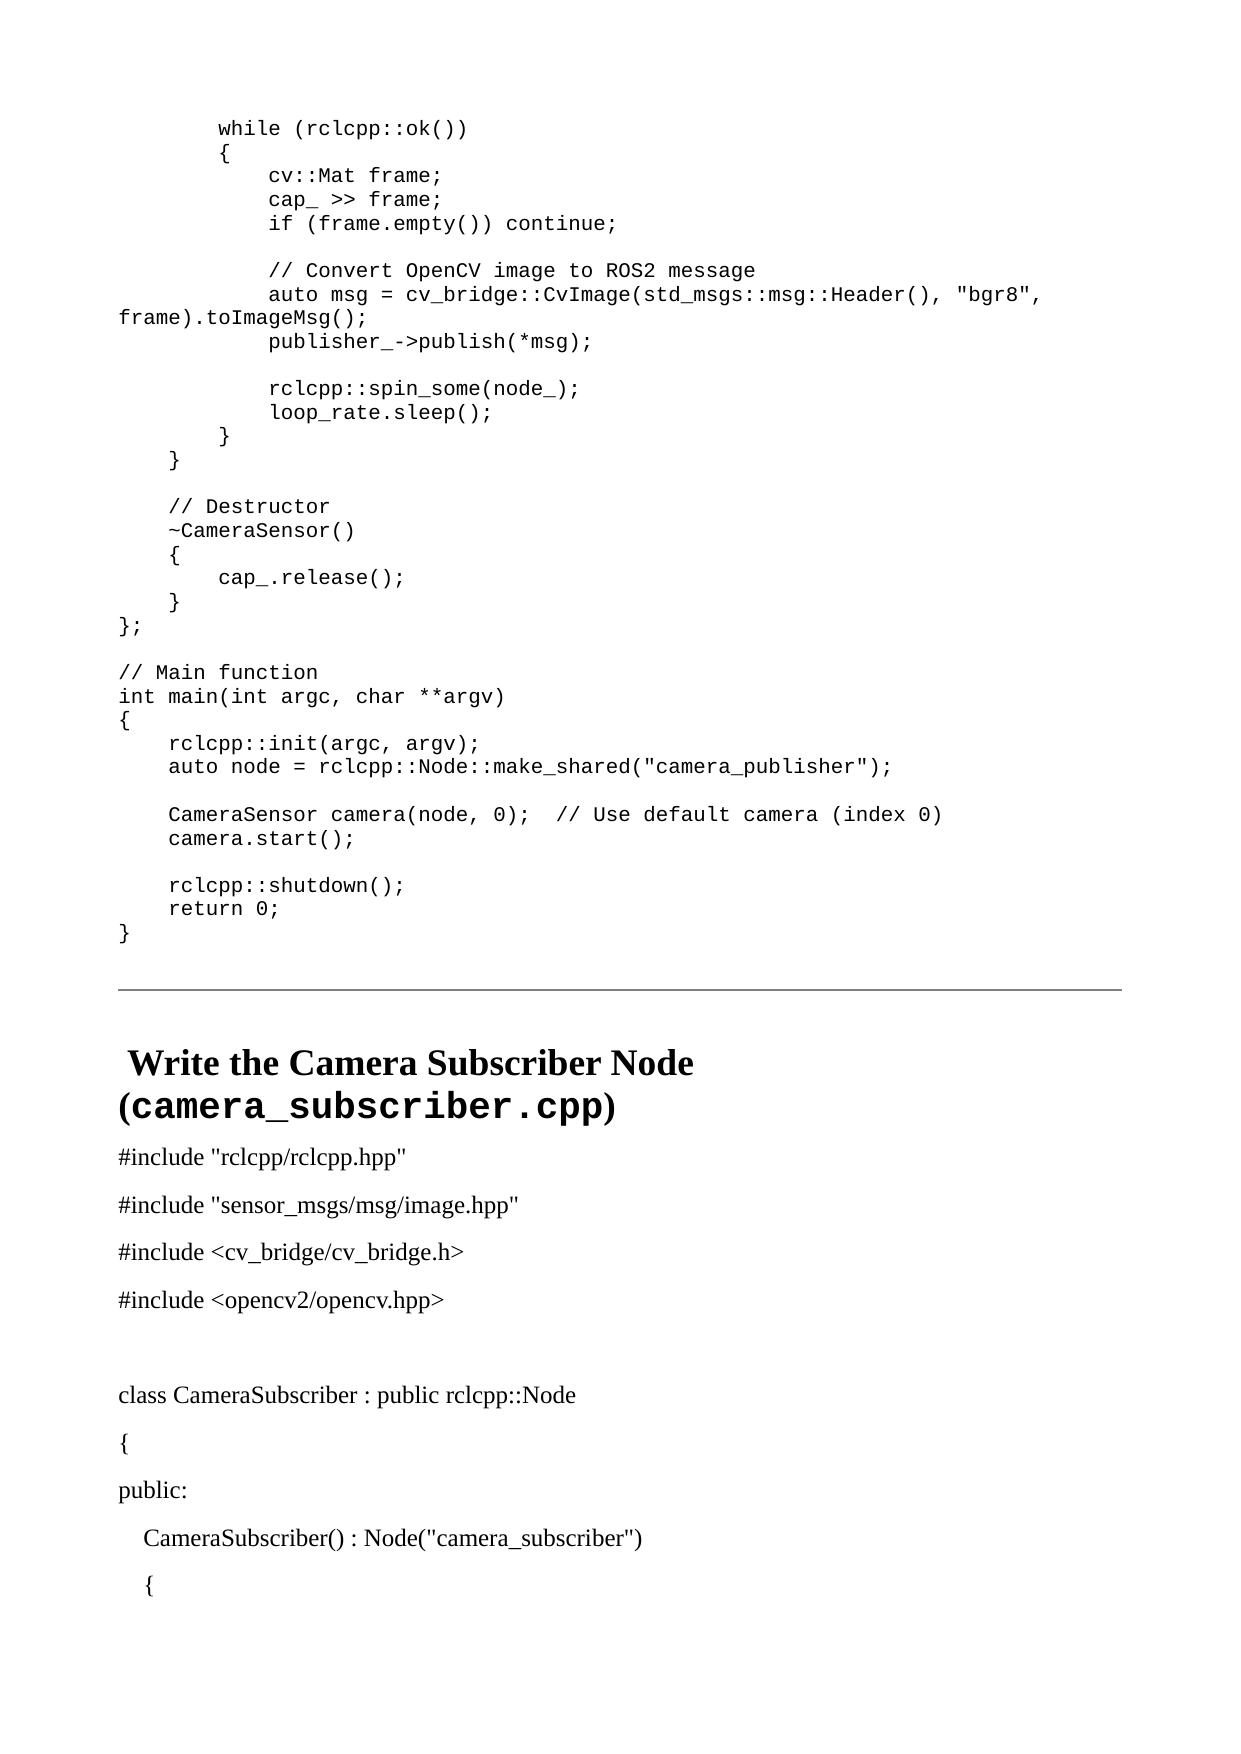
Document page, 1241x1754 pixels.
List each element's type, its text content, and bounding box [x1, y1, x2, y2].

text } [118, 591, 1122, 615]
text { [118, 544, 1122, 567]
text auto node = rclcpp::Node::make_shared("camera_publisher"); [118, 757, 1122, 780]
text // Convert OpenCV image to ROS2 message [118, 260, 1122, 284]
text // Destructor [118, 496, 1122, 520]
text #include "sensor_msgs/msg/image.hpp" [118, 1190, 1122, 1218]
text auto msg = cv_bridge::CvImage(std_msgs::msg::Header(), "bgr8", frame).toImageMsg(); [118, 284, 1122, 331]
text { [118, 709, 1122, 733]
text }; [118, 615, 1122, 638]
text int main(int argc, char **argv) [118, 686, 1122, 709]
text { [118, 142, 1122, 165]
subtitle Write the Camera Subscriber Node (camera_subscriber.cpp) [118, 1040, 1122, 1130]
text { [118, 1428, 1122, 1457]
text #include <opencv2/opencv.hpp> [118, 1285, 1122, 1314]
text #include "rclcpp/rclcpp.hpp" [118, 1142, 1122, 1171]
text loop_rate.sleep(); [118, 402, 1122, 426]
text } [118, 449, 1122, 473]
text public: [118, 1475, 1122, 1504]
text { [118, 1571, 1122, 1599]
text cv::Mat frame; [118, 165, 1122, 189]
text return 0; [118, 898, 1122, 922]
text CameraSubscriber() : Node("camera_subscriber") [118, 1523, 1122, 1552]
text } [118, 426, 1122, 449]
text rclcpp::init(argc, argv); [118, 733, 1122, 757]
text publisher_->publish(*msg); [118, 331, 1122, 354]
text if (frame.empty()) continue; [118, 213, 1122, 236]
text while (rclcpp::ok()) [118, 118, 1122, 142]
text CameraSensor camera(node, 0); // Use default camera (index 0) [118, 804, 1122, 827]
text rclcpp::shutdown(); [118, 875, 1122, 898]
text cap_ >> frame; [118, 189, 1122, 213]
text cap_.release(); [118, 567, 1122, 591]
text #include <cv_bridge/cv_bridge.h> [118, 1237, 1122, 1266]
text ~CameraSensor() [118, 520, 1122, 544]
text rclcpp::spin_some(node_); [118, 378, 1122, 402]
text class CameraSubscriber : public rclcpp::Node [118, 1380, 1122, 1409]
text } [118, 922, 1122, 946]
text camera.start(); [118, 827, 1122, 851]
text // Main function [118, 662, 1122, 686]
